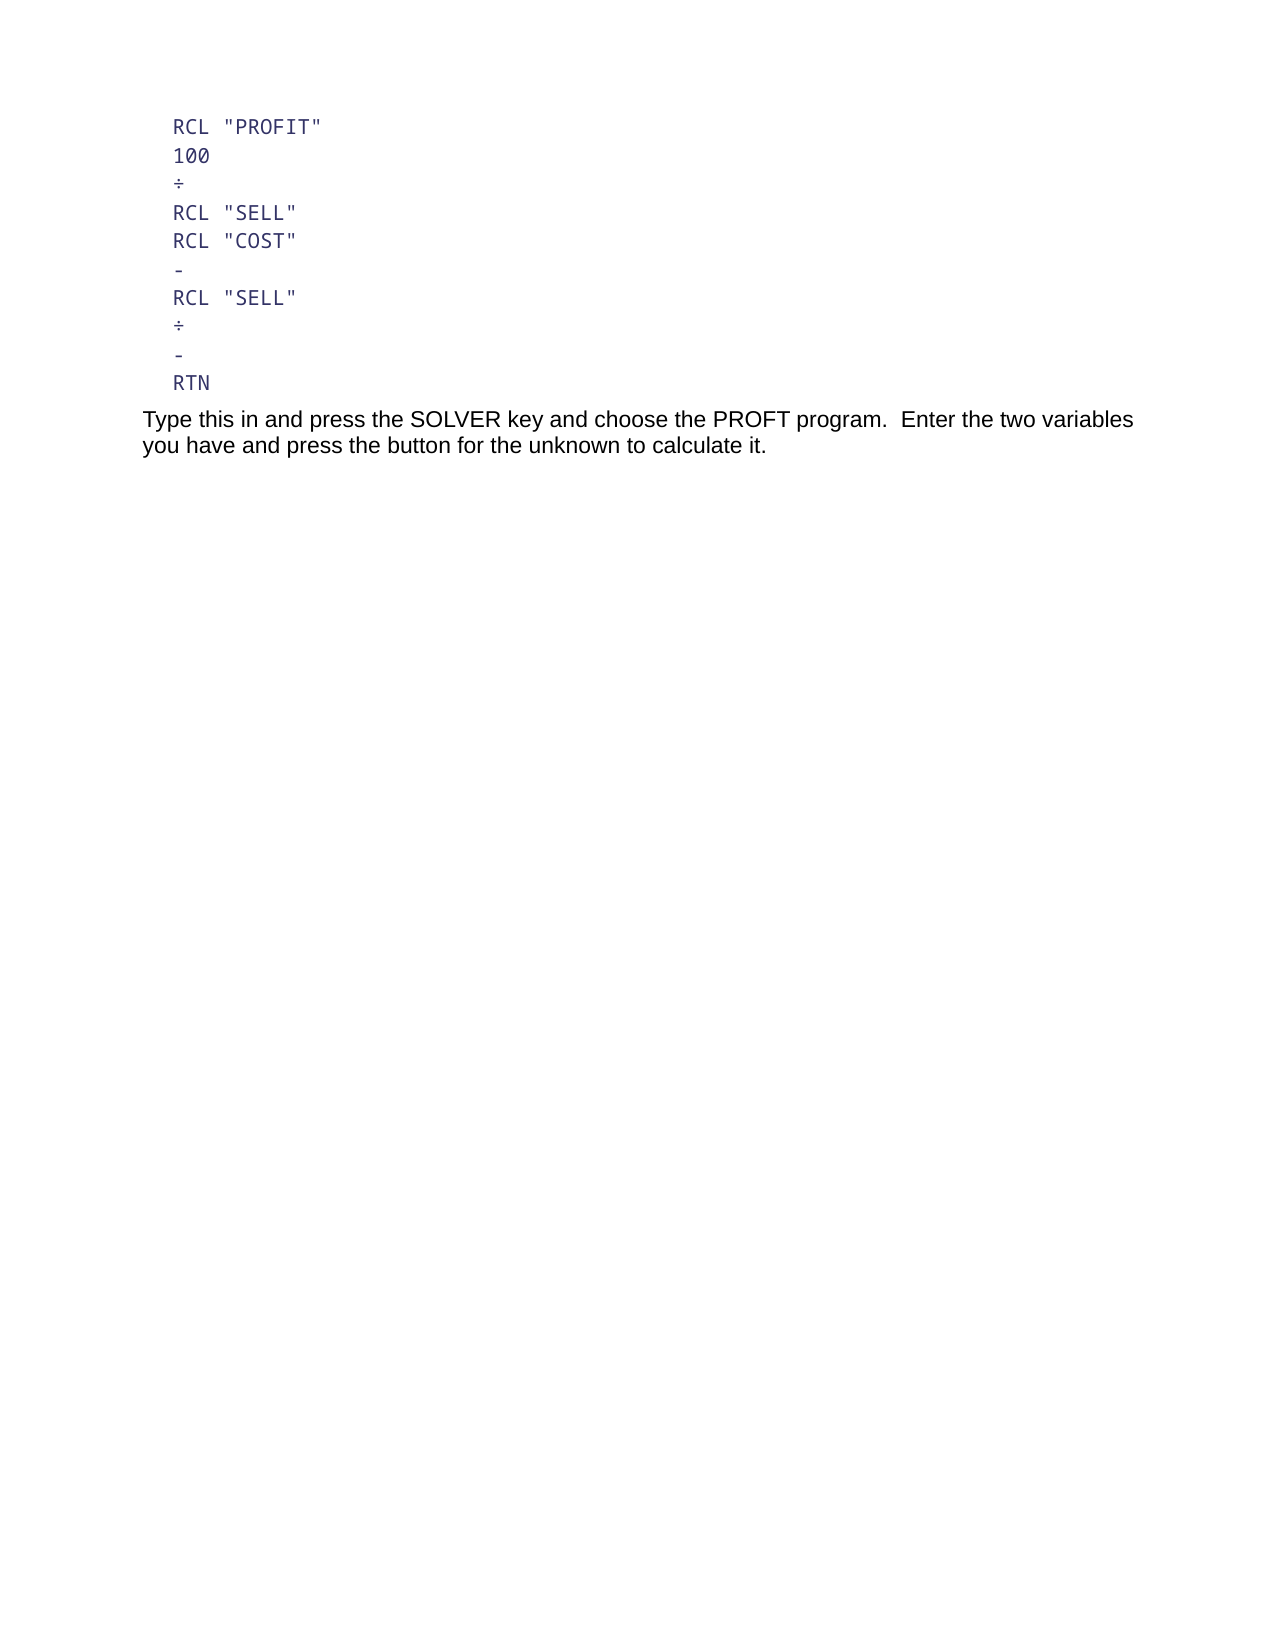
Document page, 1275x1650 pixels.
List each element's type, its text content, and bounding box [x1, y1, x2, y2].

text RCL "SELL" [172, 198, 1162, 226]
text - [172, 255, 1162, 283]
text - [172, 340, 1162, 368]
text Type this in and press the SOLVER key and choose the PROFT program. Enter the two variables you have and press the button for the unknown to calculate it. [142, 406, 1162, 458]
text ÷ [172, 312, 1162, 340]
text RCL "SELL" [172, 283, 1162, 312]
text RCL "COST" [172, 226, 1162, 255]
text RTN [172, 368, 1162, 397]
text ÷ [172, 169, 1162, 198]
text 100 [172, 141, 1162, 169]
text RCL "PROFIT" [172, 112, 1162, 141]
